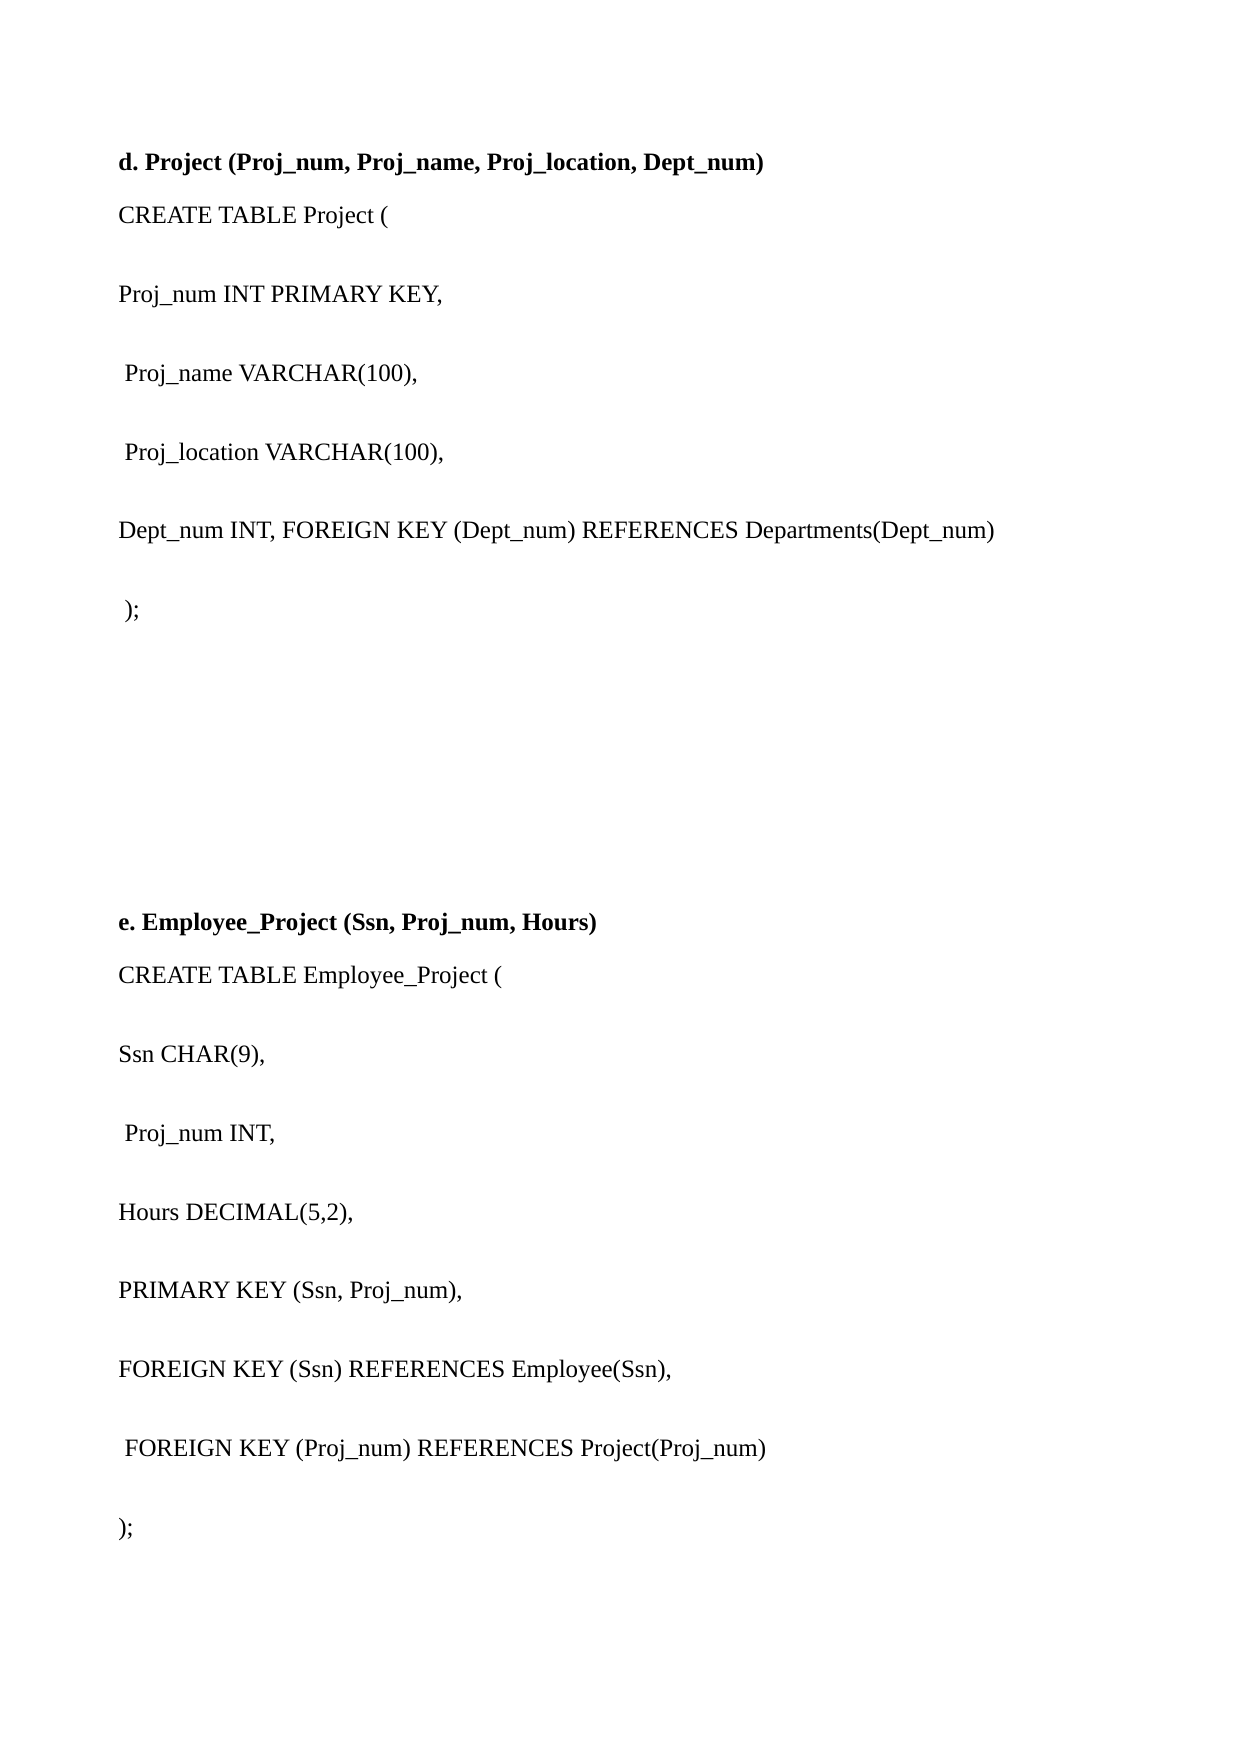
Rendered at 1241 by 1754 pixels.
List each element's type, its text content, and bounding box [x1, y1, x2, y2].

text Proj_location VARCHAR(100), [118, 437, 1122, 466]
text ); [118, 594, 1122, 623]
text Ssn CHAR(9), [118, 1039, 1122, 1068]
text Hours DECIMAL(5,2), [118, 1197, 1122, 1226]
text FOREIGN KEY (Ssn) REFERENCES Employee(Ssn), [118, 1354, 1122, 1383]
text d. Project (Proj_num, Proj_name, Proj_location, Dept_num) [118, 147, 1122, 176]
text FOREIGN KEY (Proj_num) REFERENCES Project(Proj_num) [118, 1433, 1122, 1462]
text Dept_num INT, FOREIGN KEY (Dept_num) REFERENCES Departments(Dept_num) [118, 516, 1122, 544]
text CREATE TABLE Employee_Project ( [118, 961, 1122, 989]
text PRIMARY KEY (Ssn, Proj_num), [118, 1276, 1122, 1304]
text Proj_num INT PRIMARY KEY, [118, 279, 1122, 308]
text Proj_num INT, [118, 1118, 1122, 1147]
text e. Employee_Project (Ssn, Proj_num, Hours) [118, 907, 1122, 936]
text CREATE TABLE Project ( [118, 201, 1122, 229]
text Proj_name VARCHAR(100), [118, 358, 1122, 387]
text ); [118, 1512, 1122, 1541]
